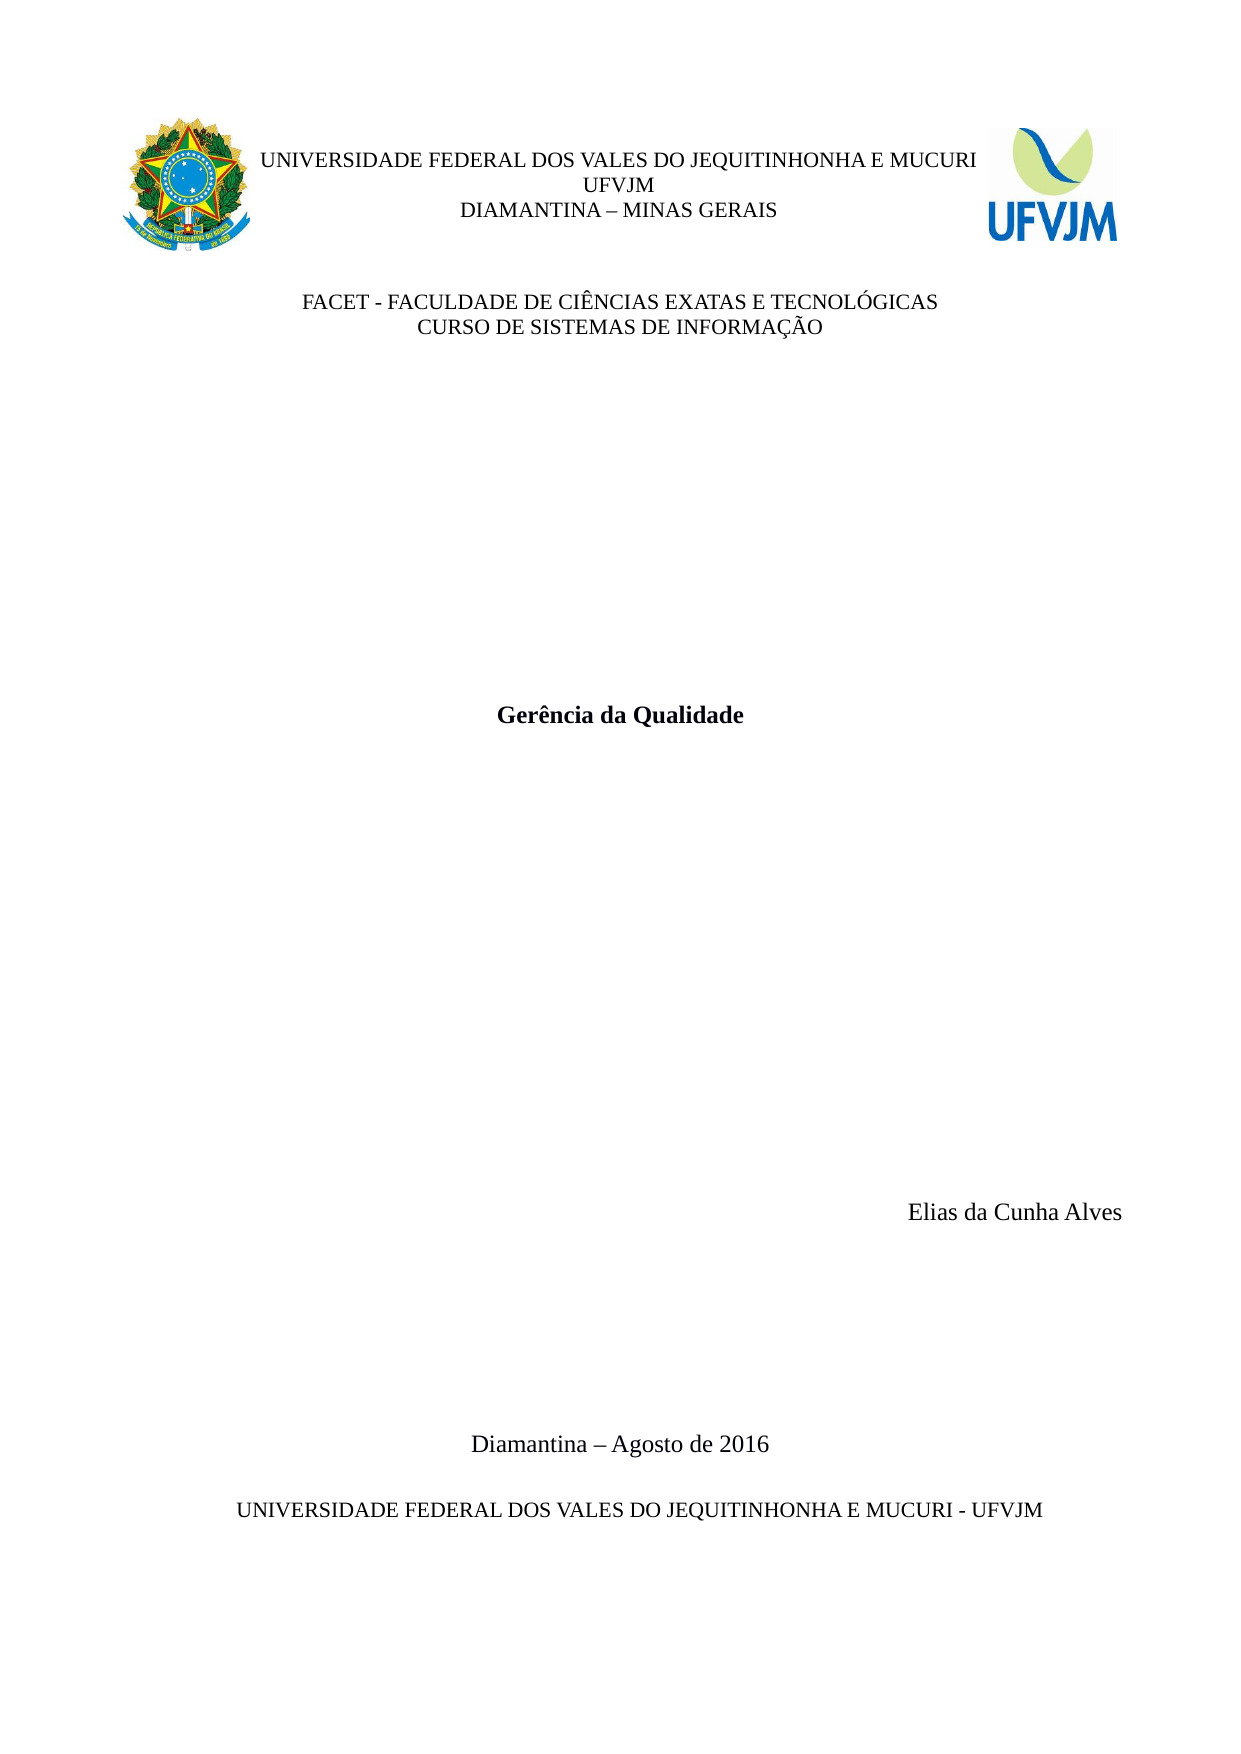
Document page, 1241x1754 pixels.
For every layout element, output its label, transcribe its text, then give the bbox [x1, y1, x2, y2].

table_header UNIVERSIDADE FEDERAL DOS VALES DO JEQUITINHONHA E MUCURI UFVJM DIAMANTINA – MINAS GERAIS [250, 118, 987, 251]
picture [988, 128, 1117, 241]
text Elias da Cunha Alves [118, 1197, 1122, 1226]
text UNIVERSIDADE FEDERAL DOS VALES DO JEQUITINHONHA E MUCURI - UFVJM [118, 1497, 1122, 1523]
text Gerência da Qualidade [118, 701, 1122, 729]
picture [122, 118, 250, 251]
table_header [987, 118, 1120, 251]
text Diamantina – Agosto de 2016 [118, 1429, 1122, 1458]
text CURSO DE SISTEMAS DE INFORMAÇÃO [118, 314, 1122, 339]
text FACET - FACULDADE DE CIÊNCIAS EXATAS E TECNOLÓGICAS [118, 289, 1122, 314]
